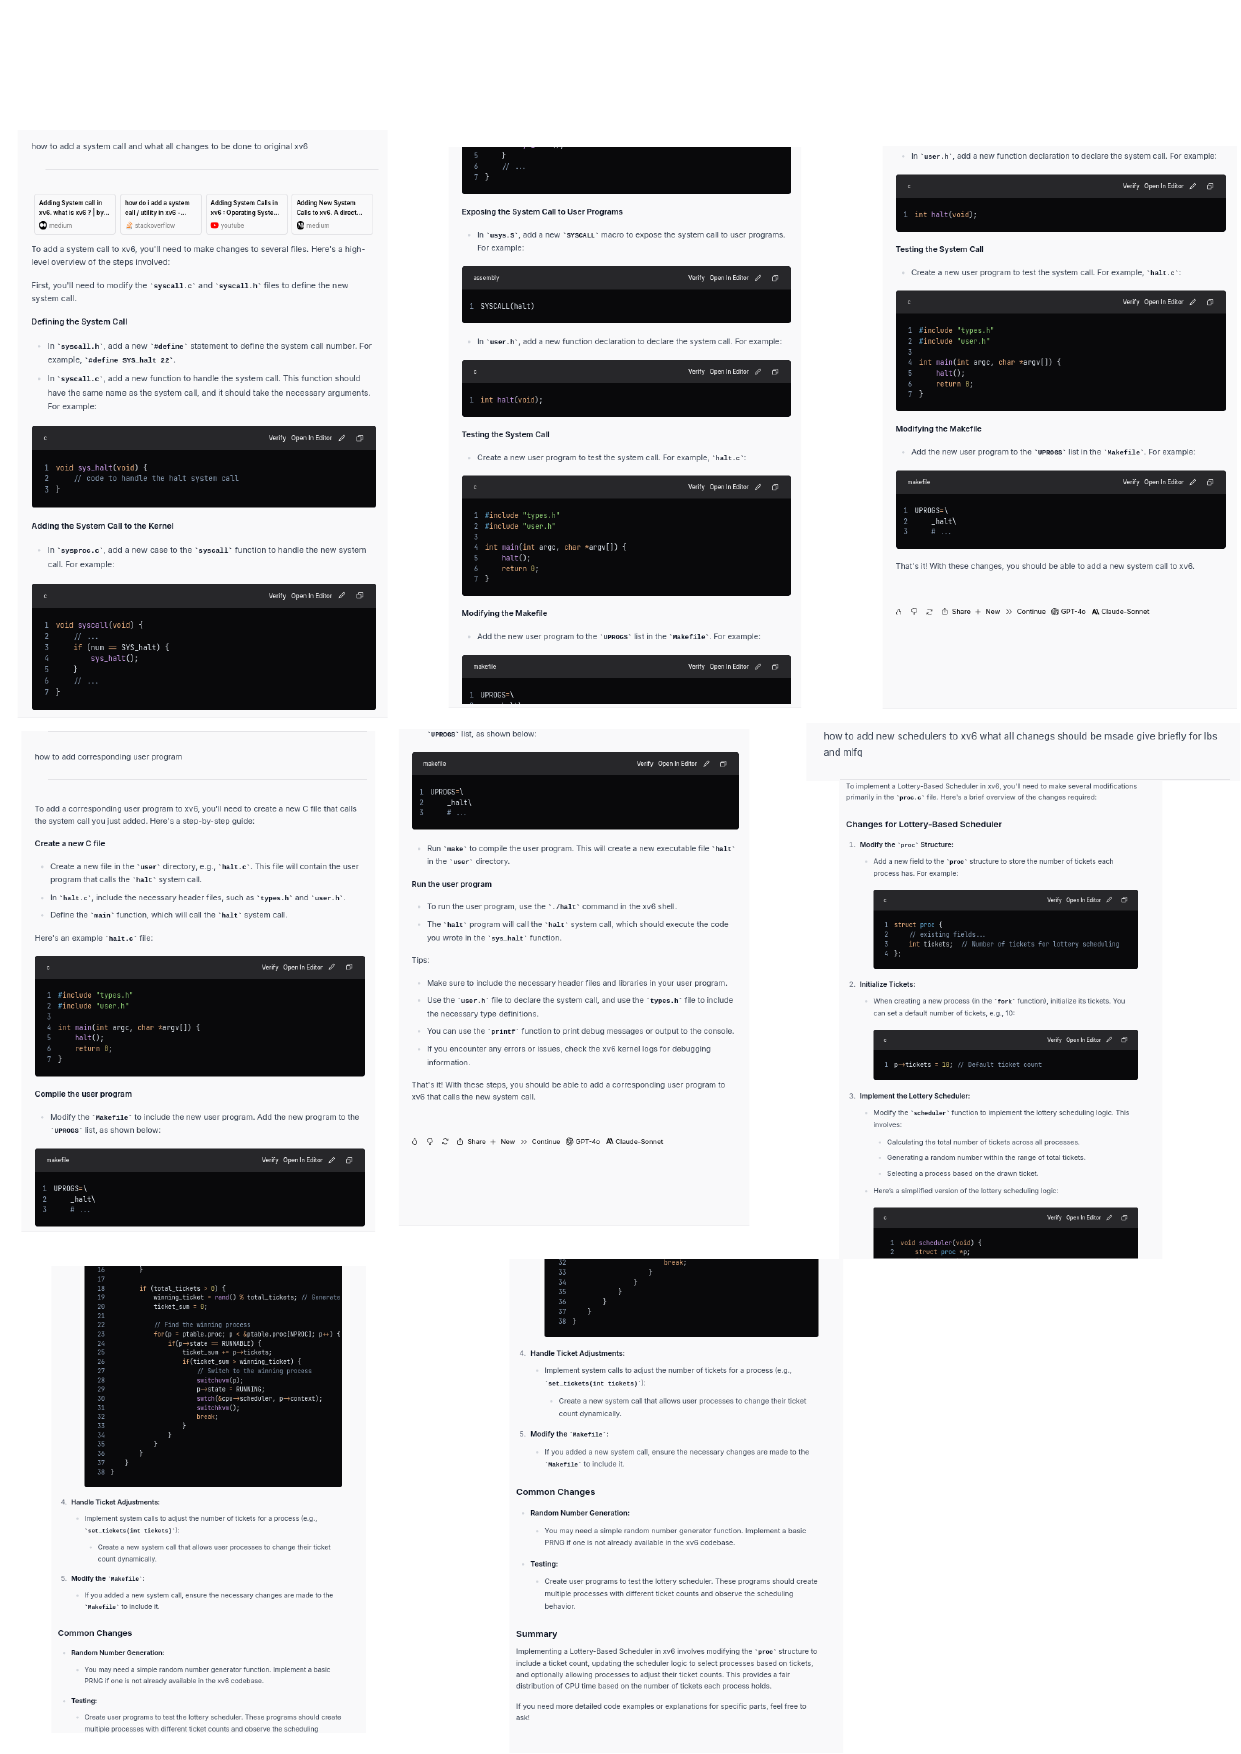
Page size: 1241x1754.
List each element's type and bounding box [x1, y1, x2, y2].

picture [21, 731, 375, 1232]
picture [882, 146, 1237, 709]
picture [51, 1266, 366, 1733]
picture [448, 147, 802, 708]
picture [17, 130, 388, 718]
picture [509, 723, 1241, 1753]
picture [398, 729, 750, 1226]
